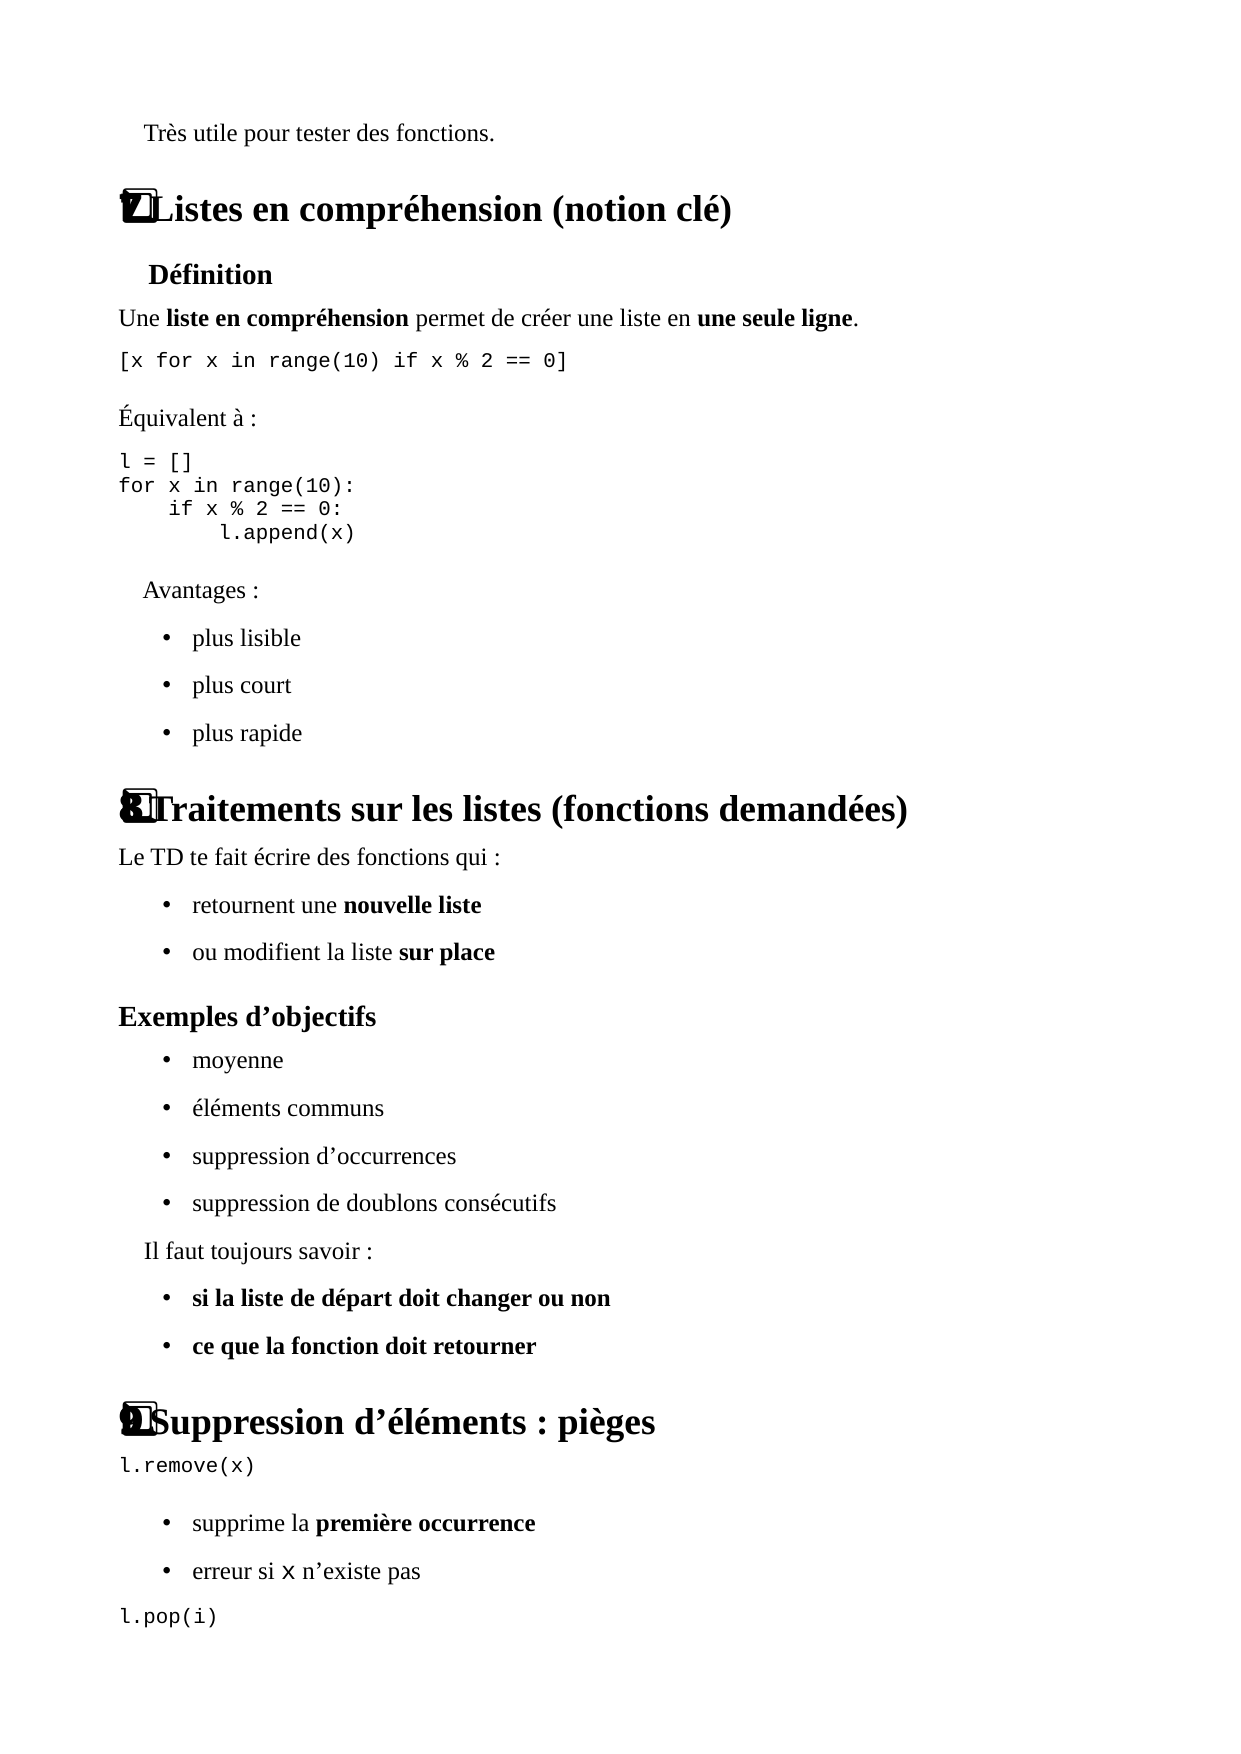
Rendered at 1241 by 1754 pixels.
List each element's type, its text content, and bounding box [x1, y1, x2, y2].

text l.append(x) [118, 522, 1122, 546]
list ce que la fonction doit retourner [162, 1331, 1122, 1360]
text Une liste en compréhension permet de créer une liste en une seule ligne. [118, 303, 1122, 332]
text 🧠 Il faut toujours savoir : [118, 1236, 1122, 1265]
list plus court [162, 670, 1122, 699]
text Équivalent à : [118, 403, 1122, 432]
text 🧠 Avantages : [118, 575, 1122, 604]
text if x % 2 == 0: [118, 498, 1122, 522]
list plus lisible [162, 623, 1122, 652]
list ou modifient la liste sur place [162, 937, 1122, 966]
list suppression d’occurrences [162, 1141, 1122, 1169]
list si la liste de départ doit changer ou non [162, 1283, 1122, 1312]
subtitle 9️⃣ Suppression d’éléments : pièges [118, 1399, 1122, 1443]
text l.pop(i) [118, 1606, 1122, 1629]
text Le TD te fait écrire des fonctions qui : [118, 842, 1122, 871]
subtitle 7️⃣ Listes en compréhension (notion clé) [118, 187, 1122, 230]
text l.remove(x) [118, 1455, 1122, 1479]
text l = [] [118, 451, 1122, 475]
list plus rapide [162, 718, 1122, 747]
subtitle 🔹 Définition [118, 257, 1122, 290]
list éléments communs [162, 1093, 1122, 1122]
list moyenne [162, 1046, 1122, 1074]
subtitle 8️⃣ Traitements sur les listes (fonctions demandées) [118, 786, 1122, 829]
list supprime la première occurrence [162, 1508, 1122, 1537]
text [x for x in range(10) if x % 2 == 0] [118, 350, 1122, 374]
subtitle Exemples d’objectifs [118, 999, 1122, 1033]
text for x in range(10): [118, 475, 1122, 498]
list suppression de doublons consécutifs [162, 1188, 1122, 1217]
list erreur si x n’existe pas [162, 1556, 1122, 1587]
text 🧠 Très utile pour tester des fonctions. [118, 118, 1122, 147]
list retournent une nouvelle liste [162, 890, 1122, 918]
